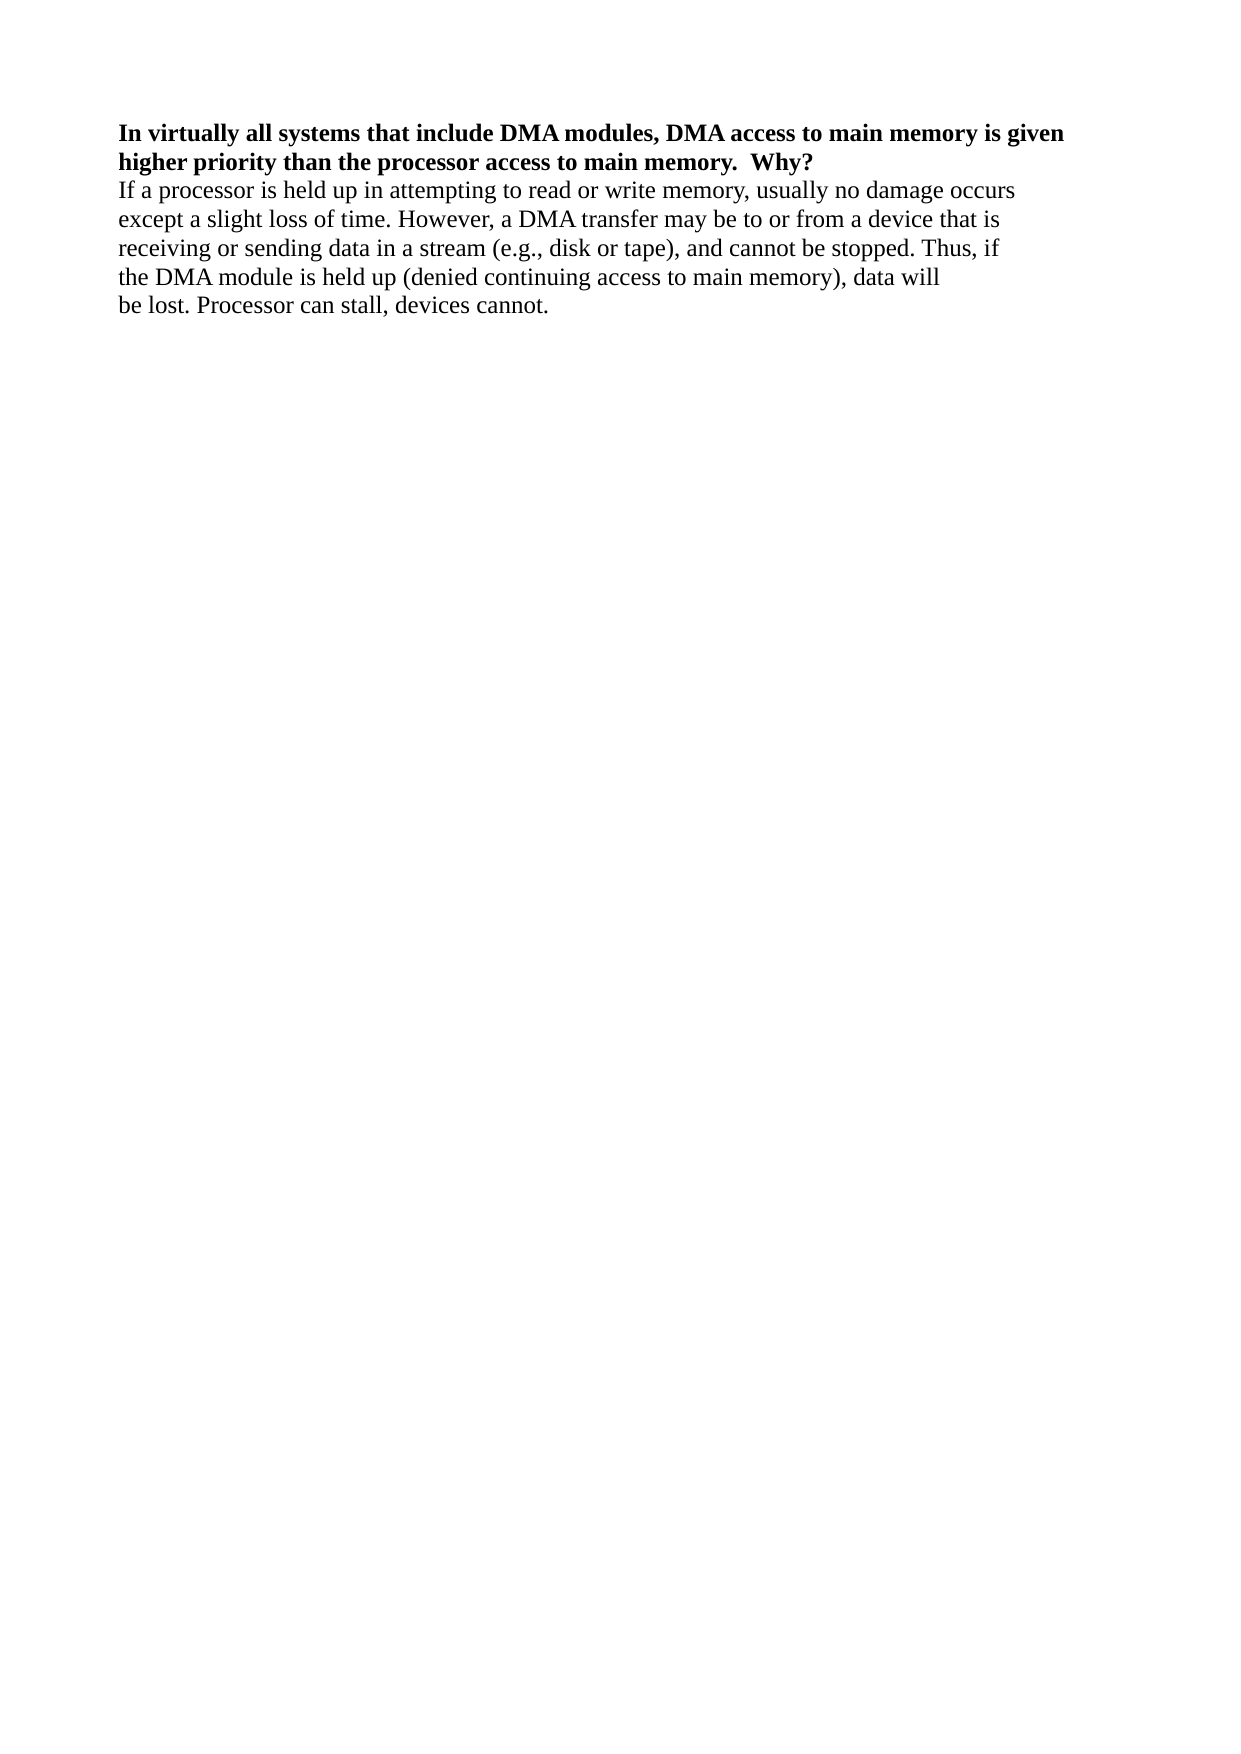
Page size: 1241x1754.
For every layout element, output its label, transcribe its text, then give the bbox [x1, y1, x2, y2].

text In virtually all systems that include DMA modules, DMA access to main memory is given higher priority than the processor access to main memory. Why? If a processor is held up in attempting to read or write memory, usually no damage occurs [118, 118, 1122, 204]
text except a slight loss of time. However, a DMA transfer may be to or from a device that is [118, 204, 1122, 233]
text receiving or sending data in a stream (e.g., disk or tape), and cannot be stopped. Thus, if [118, 233, 1122, 262]
text be lost. Processor can stall, devices cannot. [118, 291, 1122, 319]
text the DMA module is held up (denied continuing access to main memory), data will [118, 262, 1122, 291]
